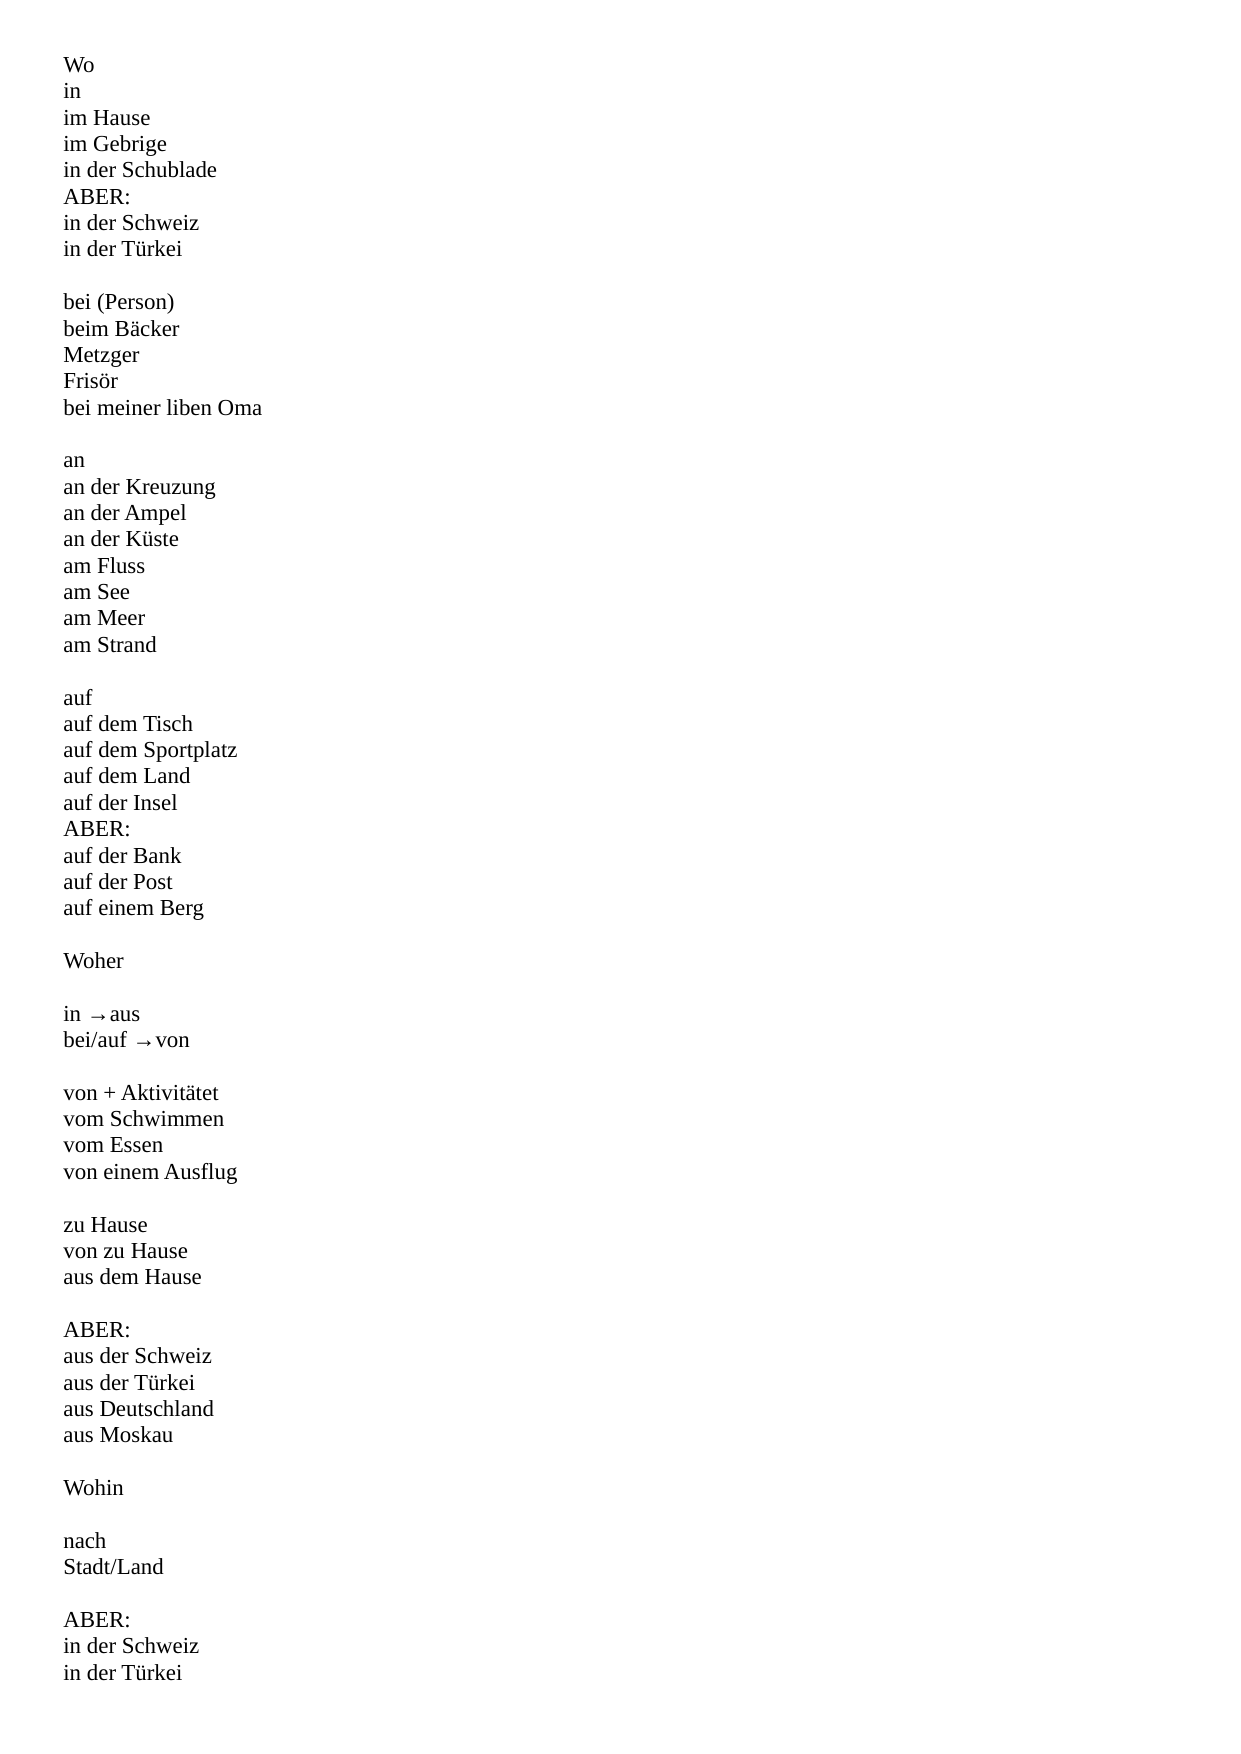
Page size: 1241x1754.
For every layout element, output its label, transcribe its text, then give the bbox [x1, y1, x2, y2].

text in [63, 77, 1177, 104]
text aus der Schweiz [63, 1342, 1177, 1369]
text auf der Post [63, 868, 1177, 894]
text ABER: [63, 183, 1177, 209]
text bei/auf →von [63, 1026, 1177, 1052]
text zu Hause [63, 1211, 1177, 1237]
text bei meiner liben Oma [63, 394, 1177, 420]
text Wo [63, 51, 1177, 77]
text in der Schweiz [63, 1632, 1177, 1659]
text am See [63, 578, 1177, 604]
text bei (Person) [63, 288, 1177, 314]
text Wohin [63, 1474, 1177, 1501]
text auf dem Sportplatz [63, 736, 1177, 763]
text auf dem Land [63, 763, 1177, 789]
text Metzger [63, 341, 1177, 367]
text im Hause [63, 104, 1177, 130]
text von zu Hause [63, 1237, 1177, 1263]
text an [63, 446, 1177, 473]
text auf [63, 683, 1177, 710]
text an der Kreuzung [63, 473, 1177, 499]
text auf dem Tisch [63, 710, 1177, 736]
text auf der Insel [63, 789, 1177, 815]
text aus dem Hause [63, 1263, 1177, 1290]
text auf der Bank [63, 842, 1177, 868]
text in der Türkei [63, 236, 1177, 262]
text in der Schweiz [63, 209, 1177, 236]
text am Strand [63, 631, 1177, 657]
text Frisör [63, 367, 1177, 394]
text an der Küste [63, 525, 1177, 552]
text beim Bäcker [63, 314, 1177, 341]
text aus der Türkei [63, 1369, 1177, 1395]
text ABER: [63, 1606, 1177, 1632]
text ABER: [63, 1316, 1177, 1342]
text vom Schwimmen [63, 1105, 1177, 1132]
text in der Türkei [63, 1659, 1177, 1685]
text von einem Ausflug [63, 1158, 1177, 1184]
text nach [63, 1527, 1177, 1553]
text in der Schublade [63, 156, 1177, 183]
text ABER: [63, 815, 1177, 842]
text in →aus [63, 1000, 1177, 1026]
text Stadt/Land [63, 1553, 1177, 1579]
text auf einem Berg [63, 894, 1177, 921]
text Woher [63, 947, 1177, 973]
text am Meer [63, 604, 1177, 631]
text von + Aktivitätet [63, 1079, 1177, 1105]
text aus Deutschland [63, 1395, 1177, 1421]
text am Fluss [63, 552, 1177, 578]
text aus Moskau [63, 1421, 1177, 1448]
text im Gebrige [63, 130, 1177, 156]
text vom Essen [63, 1132, 1177, 1158]
text an der Ampel [63, 499, 1177, 525]
